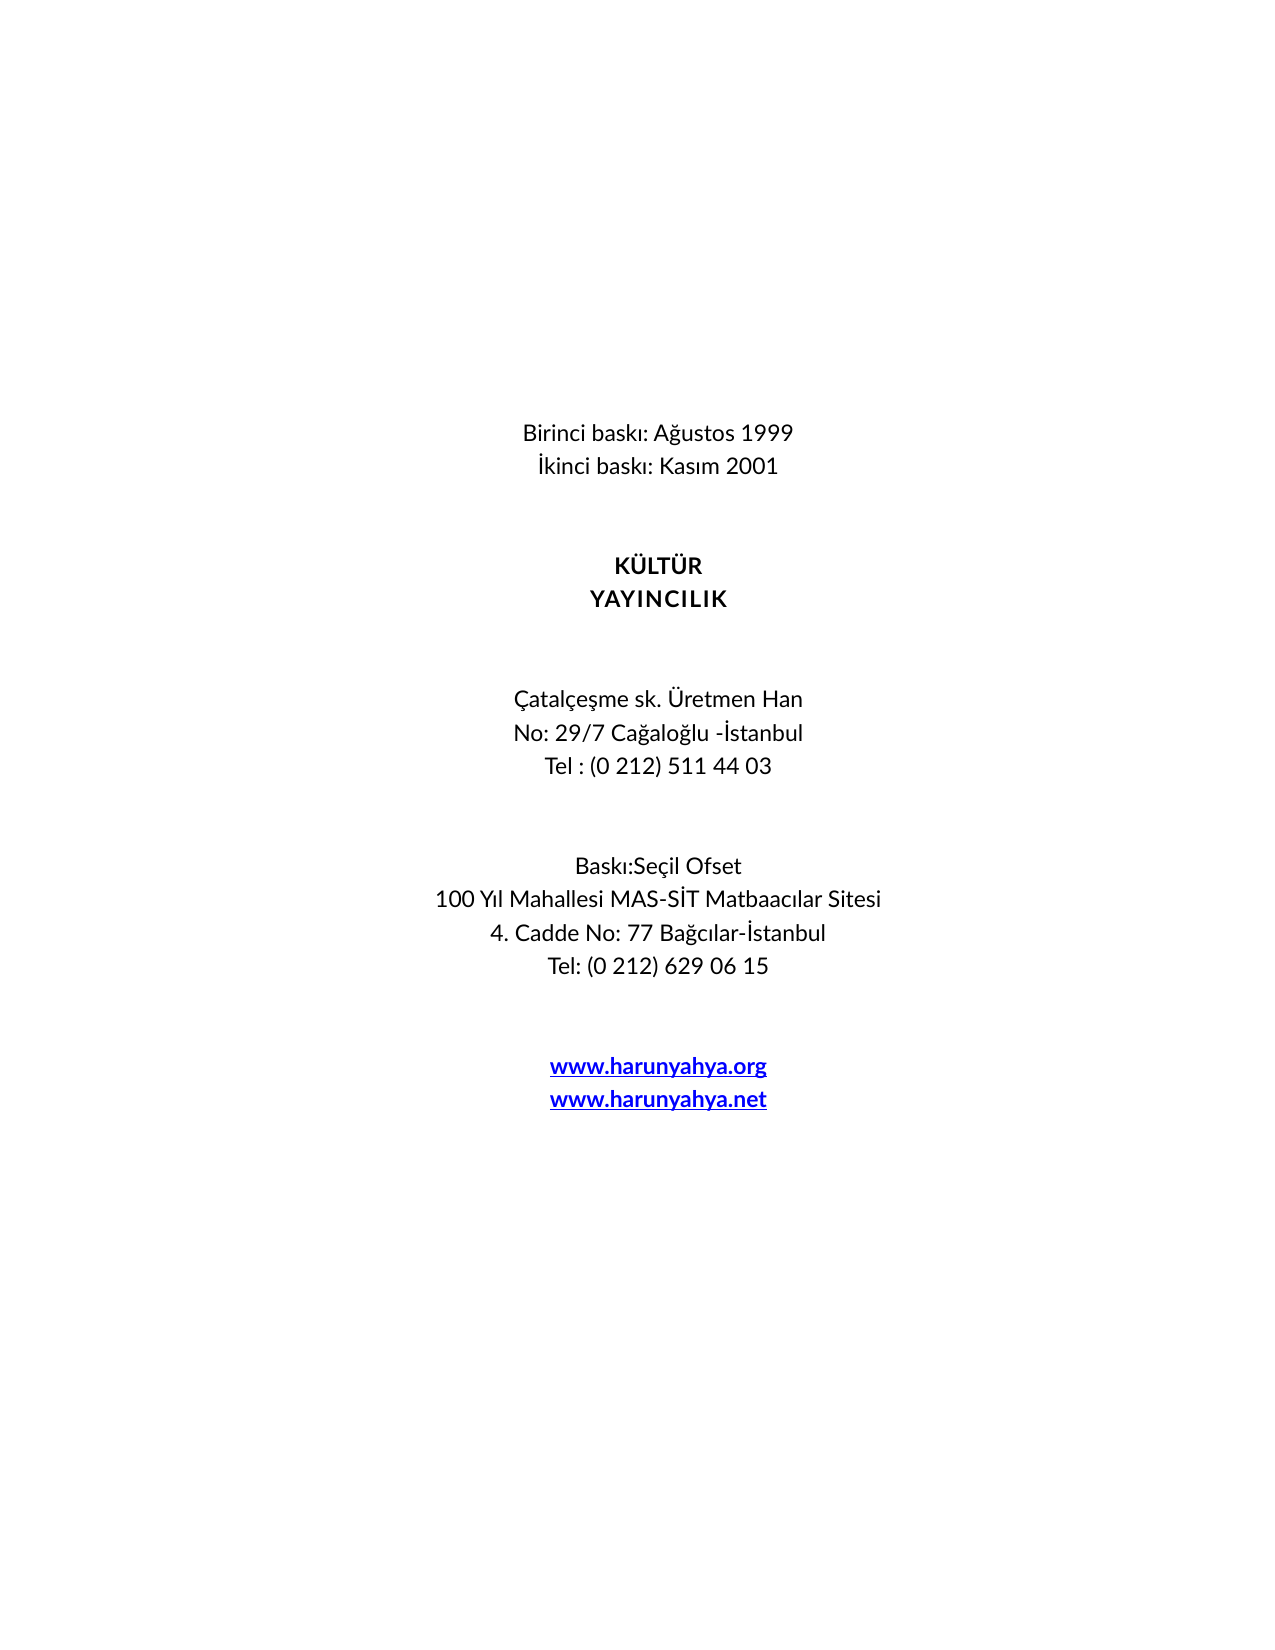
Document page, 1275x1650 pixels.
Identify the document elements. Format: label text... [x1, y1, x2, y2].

text KÜLTÜR [112, 548, 1145, 581]
text Tel: (0 212) 629 06 15 [112, 948, 1145, 981]
text Birinci baskı: Ağustos 1999 [112, 414, 1145, 448]
text 100 Yıl Mahallesi MAS-SİT Matbaacılar Sitesi [112, 881, 1145, 914]
text Tel : (0 212) 511 44 03 [112, 748, 1145, 781]
text YAYINCILIK [112, 581, 1145, 614]
text www.harunyahya.net [172, 1081, 1145, 1114]
text No: 29/7 Cağaloğlu -İstanbul [112, 714, 1145, 748]
text Çatalçeşme sk. Üretmen Han [112, 681, 1145, 714]
text 4. Cadde No: 77 Bağcılar-İstanbul [112, 914, 1145, 948]
text Baskı:Seçil Ofset [112, 848, 1145, 881]
text www.harunyahya.org [112, 1048, 1145, 1081]
text İkinci baskı: Kasım 2001 [112, 448, 1145, 481]
